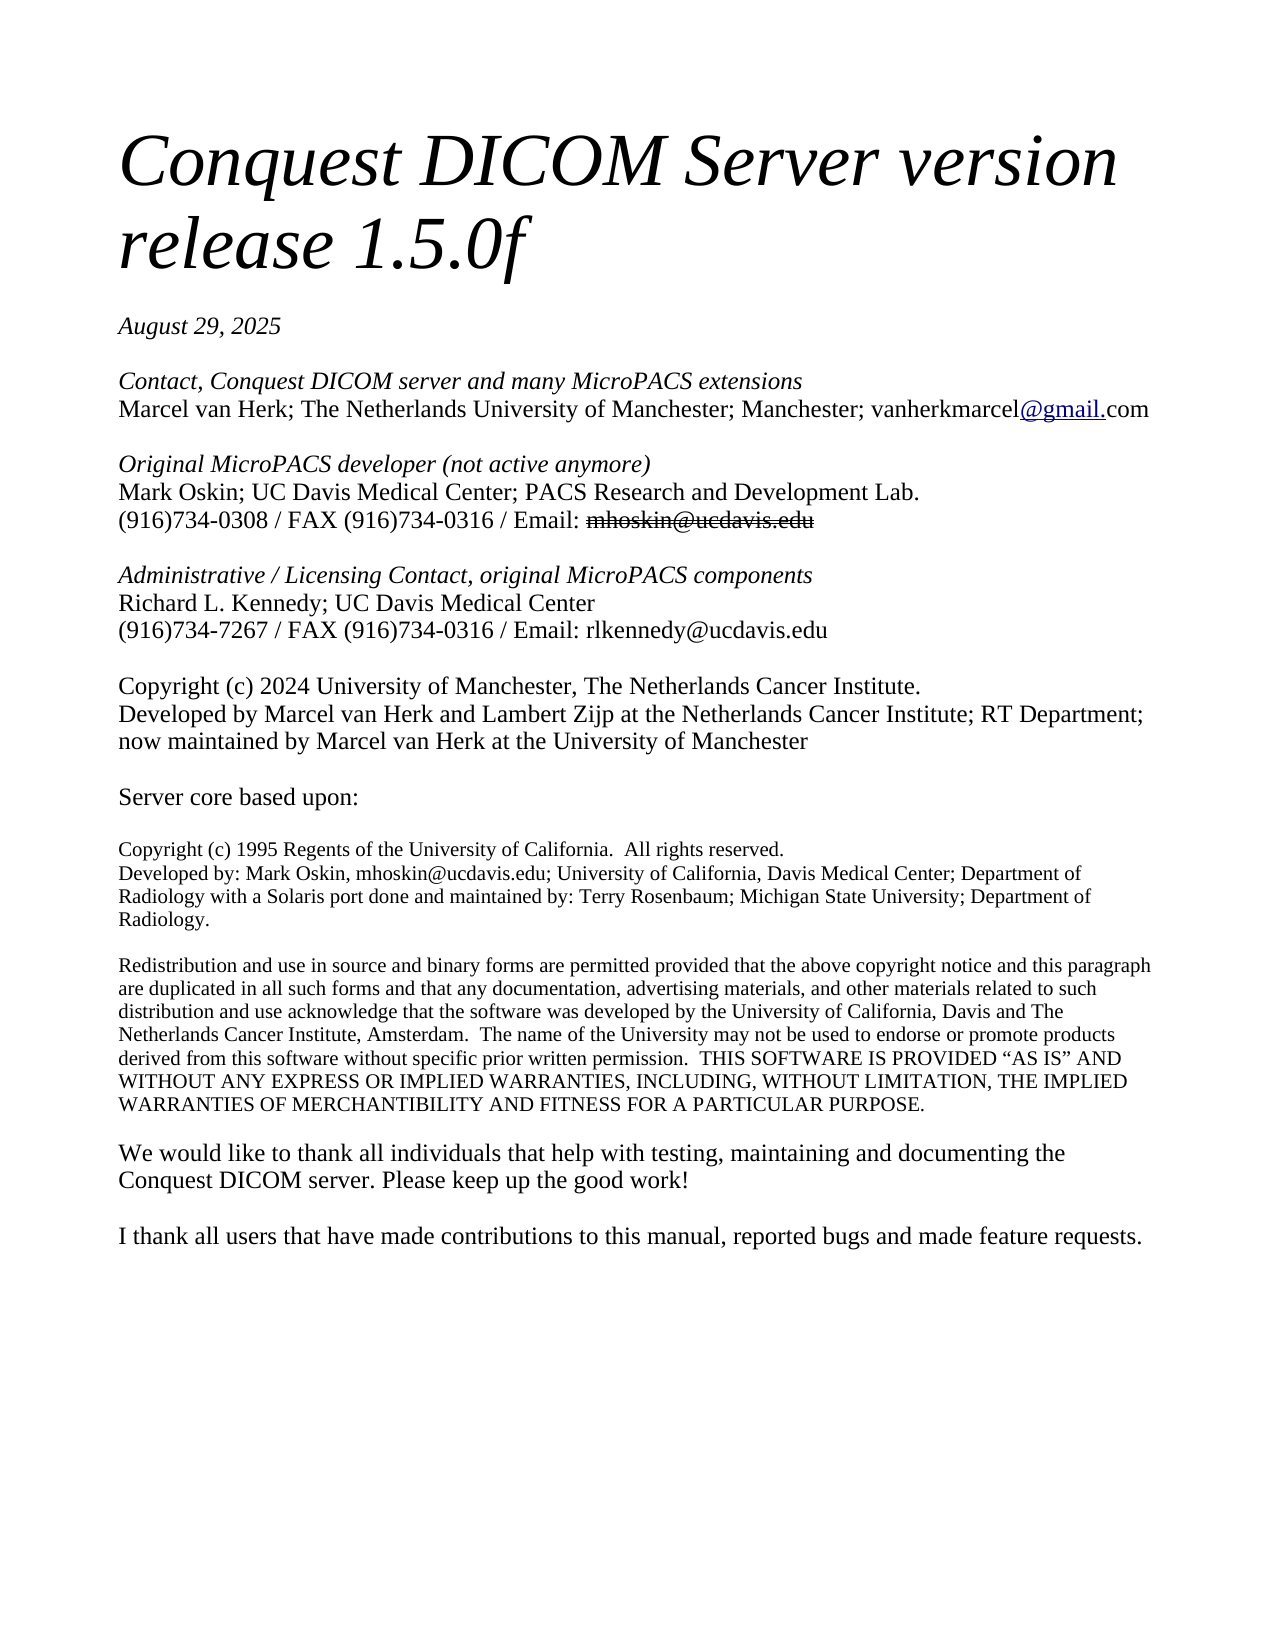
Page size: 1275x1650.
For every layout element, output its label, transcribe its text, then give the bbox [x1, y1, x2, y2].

text Developed by: Mark Oskin, mhoskin@ucdavis.edu; University of California, Davis Medical Center; Department of Radiology with a Solaris port done and maintained by: Terry Rosenbaum; Michigan State University; Department of Radiology. [118, 861, 1157, 931]
text Marcel van Herk; The Netherlands University of Manchester; Manchester; vanherkmarcel@gmail.com [118, 395, 1157, 423]
text (916)734-0308 / FAX (916)734-0316 / Email: mhoskin@ucdavis.edu [118, 506, 1157, 533]
text Contact, Conquest DICOM server and many MicroPACS extensions [118, 367, 1157, 395]
text Redistribution and use in source and binary forms are permitted provided that the above copyright notice and this paragraph are duplicated in all such forms and that any documentation, advertising materials, and other materials related to such distribution and use acknowledge that the software was developed by the University of California, Davis and The Netherlands Cancer Institute, Amsterdam. The name of the University may not be used to endorse or promote products derived from this software without specific prior written permission. THIS SOFTWARE IS PROVIDED “AS IS” AND WITHOUT ANY EXPRESS OR IMPLIED WARRANTIES, INCLUDING, WITHOUT LIMITATION, THE IMPLIED WARRANTIES OF MERCHANTIBILITY AND FITNESS FOR A PARTICULAR PURPOSE. [118, 954, 1157, 1116]
text Mark Oskin; UC Davis Medical Center; PACS Research and Development Lab. [118, 478, 1157, 506]
text August 29, 2025 [118, 312, 1157, 339]
text Original MicroPACS developer (not active anymore) [118, 450, 1157, 478]
text Administrative / Licensing Contact, original MicroPACS components [118, 561, 1157, 589]
text Conquest DICOM Server version release 1.5.0f [118, 118, 1157, 284]
text Server core based upon: [118, 783, 1157, 811]
text Copyright (c) 2024 University of Manchester, The Netherlands Cancer Institute. [118, 672, 1157, 700]
text Copyright (c) 1995 Regents of the University of California. All rights reserved. [118, 838, 1157, 861]
text (916)734-7267 / FAX (916)734-0316 / Email: rlkennedy@ucdavis.edu [118, 617, 1157, 644]
text Richard L. Kennedy; UC Davis Medical Center [118, 589, 1157, 617]
text I thank all users that have made contributions to this manual, reported bugs and made feature requests. [118, 1222, 1157, 1250]
text We would like to thank all individuals that help with testing, maintaining and documenting the Conquest DICOM server. Please keep up the good work! [118, 1139, 1157, 1194]
text Developed by Marcel van Herk and Lambert Zijp at the Netherlands Cancer Institute; RT Department; now maintained by Marcel van Herk at the University of Manchester [118, 700, 1157, 755]
